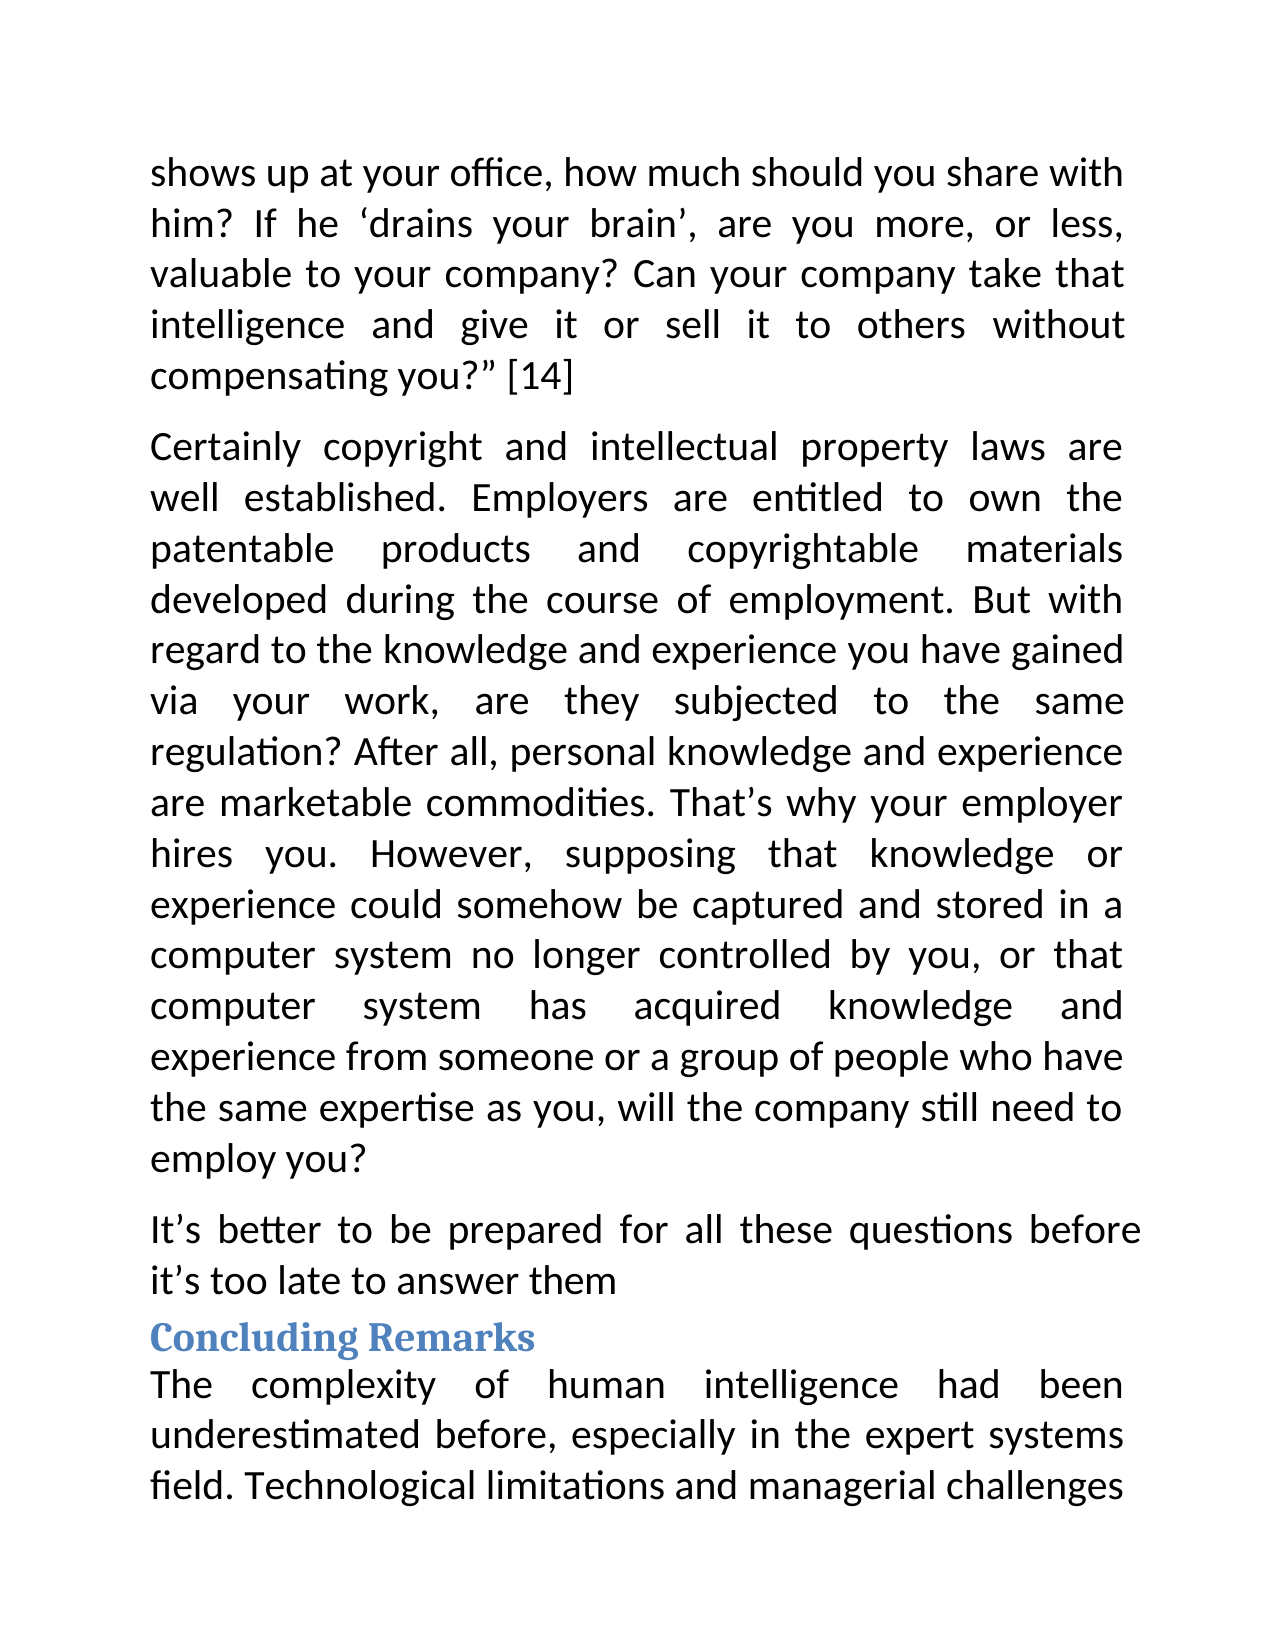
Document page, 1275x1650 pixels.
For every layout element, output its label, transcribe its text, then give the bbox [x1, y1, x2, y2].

subtitle Concluding Remarks [150, 1326, 1142, 1358]
text The complexity of human intelligence had been underestimated before, especially in the expert systems field. Technological limitations and managerial challenges [150, 1358, 1125, 1510]
text Certainly copyright and intellectual property laws are well established. Employers are entitled to own the patentable products and copyrightable materials developed during the course of employment. But with regard to the knowledge and experience you have gained via your work, are they subjected to the same regulation? After all, personal knowledge and experience are marketable commodities. That’s why your employer hires you. However, supposing that knowledge or experience could somehow be captured and stored in a computer system no longer controlled by you, or that computer system has acquired knowledge and experience from someone or a group of people who have the same expertise as you, will the company still need to employ you? [150, 420, 1124, 1183]
text shows up at your office, how much should you share with him? If he ‘drains your brain’, are you more, or less, valuable to your company? Can your company take that intelligence and give it or sell it to others without compensating you?” [14] [150, 146, 1125, 400]
text It’s better to be prepared for all these questions before it’s too late to answer them [150, 1203, 1142, 1305]
